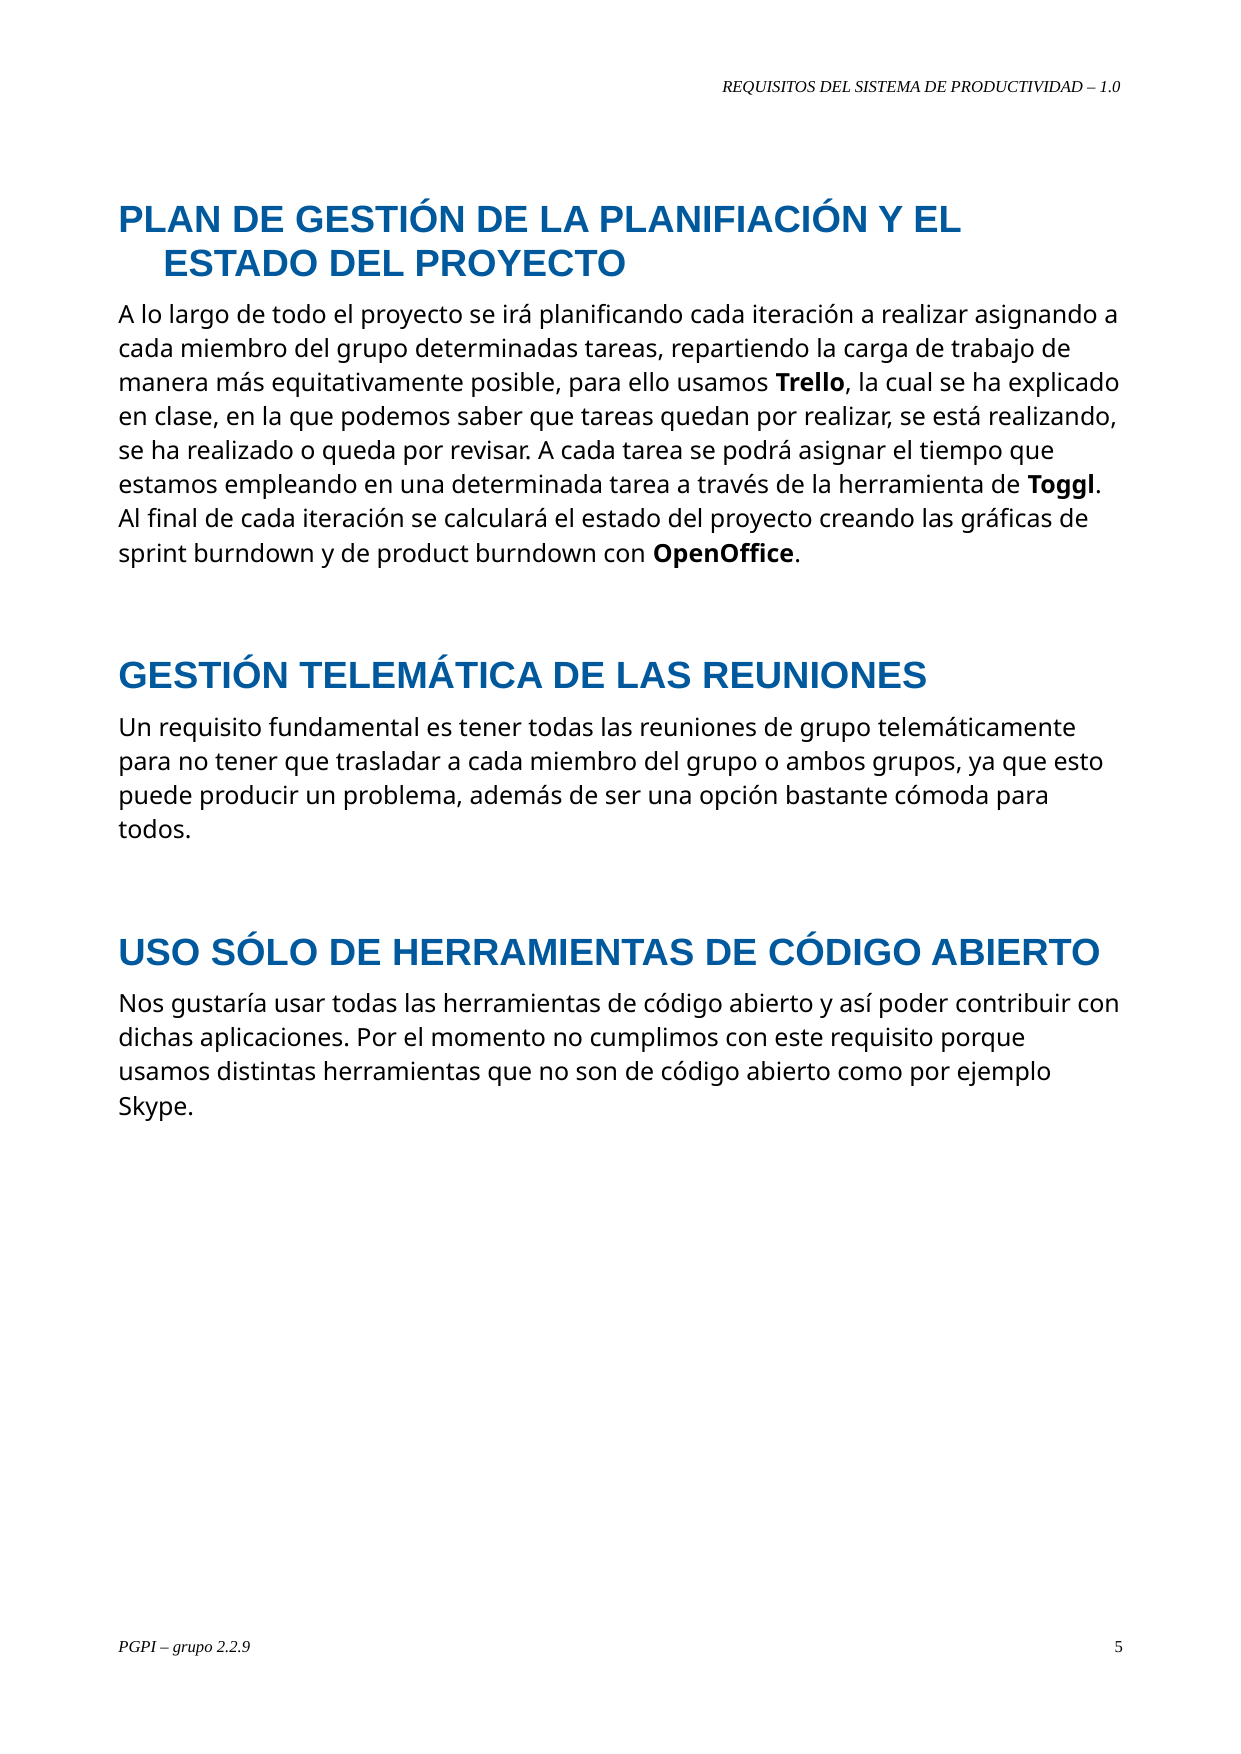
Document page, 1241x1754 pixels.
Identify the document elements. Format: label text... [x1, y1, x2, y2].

subtitle Plan de gestión de la planifiación y el estado del proyecto [118, 197, 1122, 284]
text A lo largo de todo el proyecto se irá planificando cada iteración a realizar asignando a cada miembro del grupo determinadas tareas, repartiendo la carga de trabajo de manera más equitativamente posible, para ello usamos Trello, la cual se ha explicado en clase, en la que podemos saber que tareas quedan por realizar, se está realizando, se ha realizado o queda por revisar. A cada tarea se podrá asignar el tiempo que estamos empleando en una determinada tarea a través de la herramienta de Toggl. Al final de cada iteración se calculará el estado del proyecto creando las gráficas de sprint burndown y de product burndown con OpenOffice. [118, 297, 1122, 569]
text Nos gustaría usar todas las herramientas de código abierto y así poder contribuir con dichas aplicaciones. Por el momento no cumplimos con este requisito porque usamos distintas herramientas que no son de código abierto como por ejemplo Skype. [118, 986, 1122, 1122]
text Un requisito fundamental es tener todas las reuniones de grupo telemáticamente para no tener que trasladar a cada miembro del grupo o ambos grupos, ya que esto puede producir un problema, además de ser una opción bastante cómoda para todos. [118, 709, 1122, 846]
subtitle Uso sólo de herramientas de código abierto [118, 930, 1122, 973]
subtitle gestión telemática de las reuniones [118, 653, 1122, 697]
